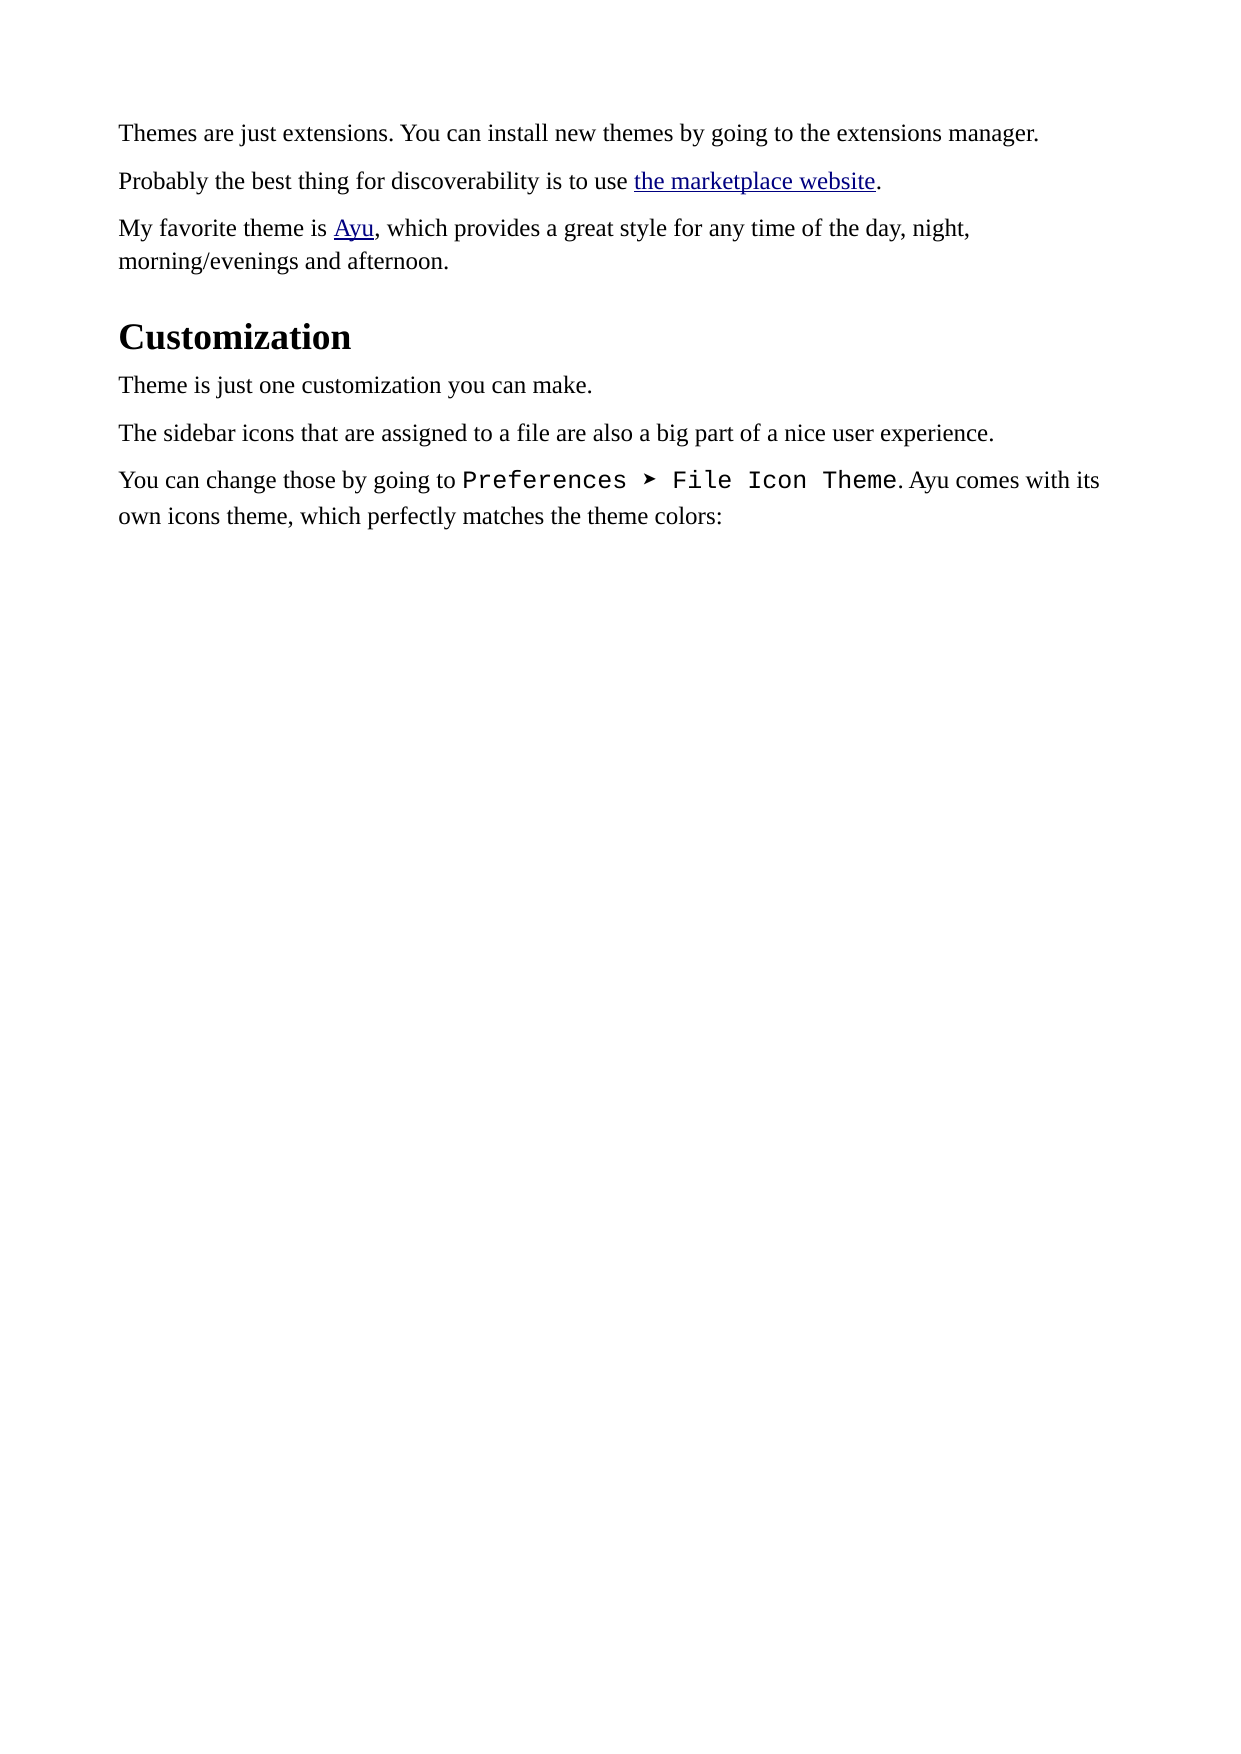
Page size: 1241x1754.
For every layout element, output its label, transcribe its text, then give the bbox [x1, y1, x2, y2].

text The sidebar icons that are assigned to a file are also a big part of a nice user experience. [118, 418, 1122, 447]
subtitle Customization [118, 315, 1122, 358]
text Theme is just one customization you can make. [118, 370, 1122, 399]
text My favorite theme is Ayu, which provides a great style for any time of the day, night, morning/evenings and afternoon. [118, 213, 1122, 275]
text You can change those by going to Preferences ➤ File Icon Theme. Ayu comes with its own icons theme, which perfectly matches the theme colors: [118, 466, 1122, 529]
text Probably the best thing for discoverability is to use the marketplace website. [118, 166, 1122, 194]
text Themes are just extensions. You can install new themes by going to the extensions manager. [118, 118, 1122, 147]
